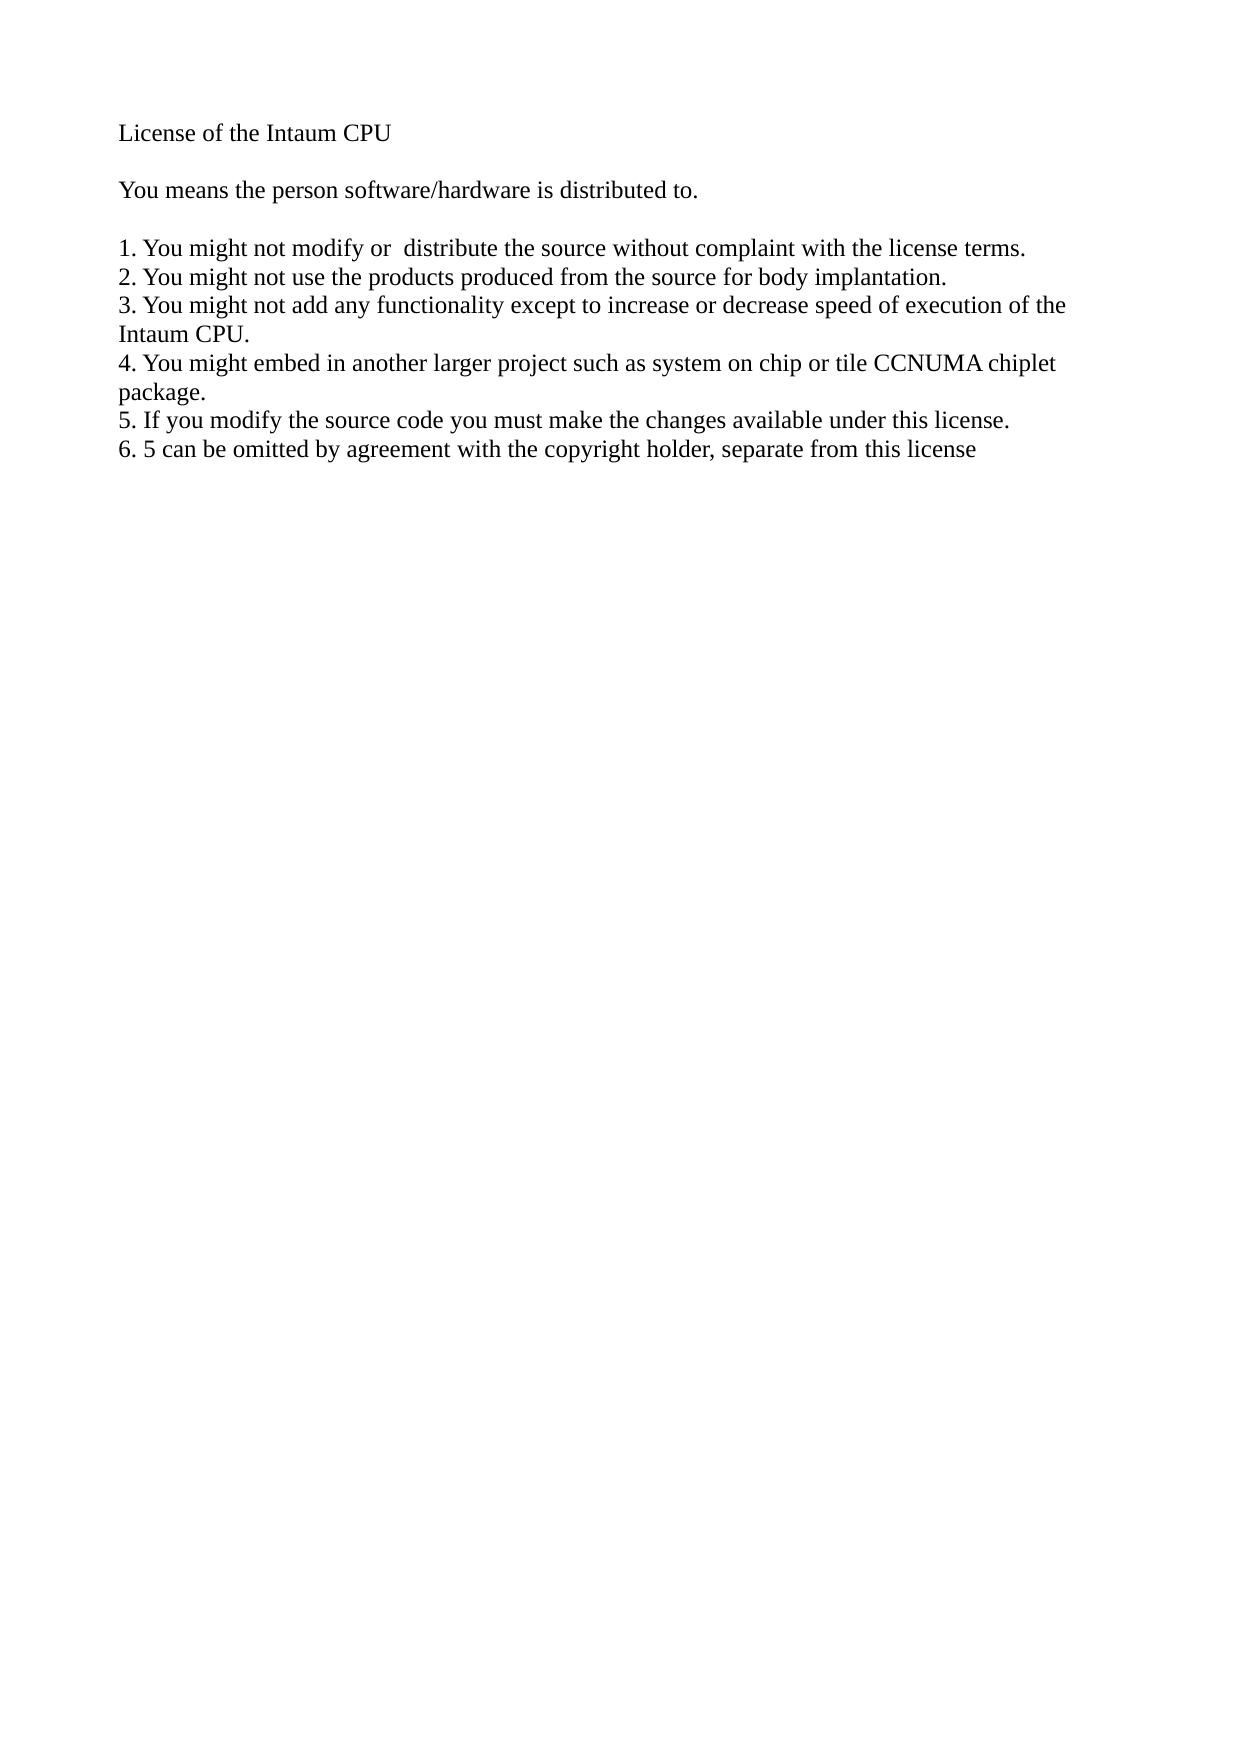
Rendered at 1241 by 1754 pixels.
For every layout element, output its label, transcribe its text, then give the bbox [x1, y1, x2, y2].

text You means the person software/hardware is distributed to. [118, 176, 1122, 204]
text 6. 5 can be omitted by agreement with the copyright holder, separate from this license [118, 434, 1122, 463]
text License of the Intaum CPU [118, 118, 1122, 147]
text 3. You might not add any functionality except to increase or decrease speed of execution of the Intaum CPU. [118, 291, 1122, 348]
text 5. If you modify the source code you must make the changes available under this license. [118, 406, 1122, 434]
text 4. You might embed in another larger project such as system on chip or tile CCNUMA chiplet package. [118, 348, 1122, 406]
text 2. You might not use the products produced from the source for body implantation. [118, 262, 1122, 291]
text 1. You might not modify or distribute the source without complaint with the license terms. [118, 233, 1122, 262]
